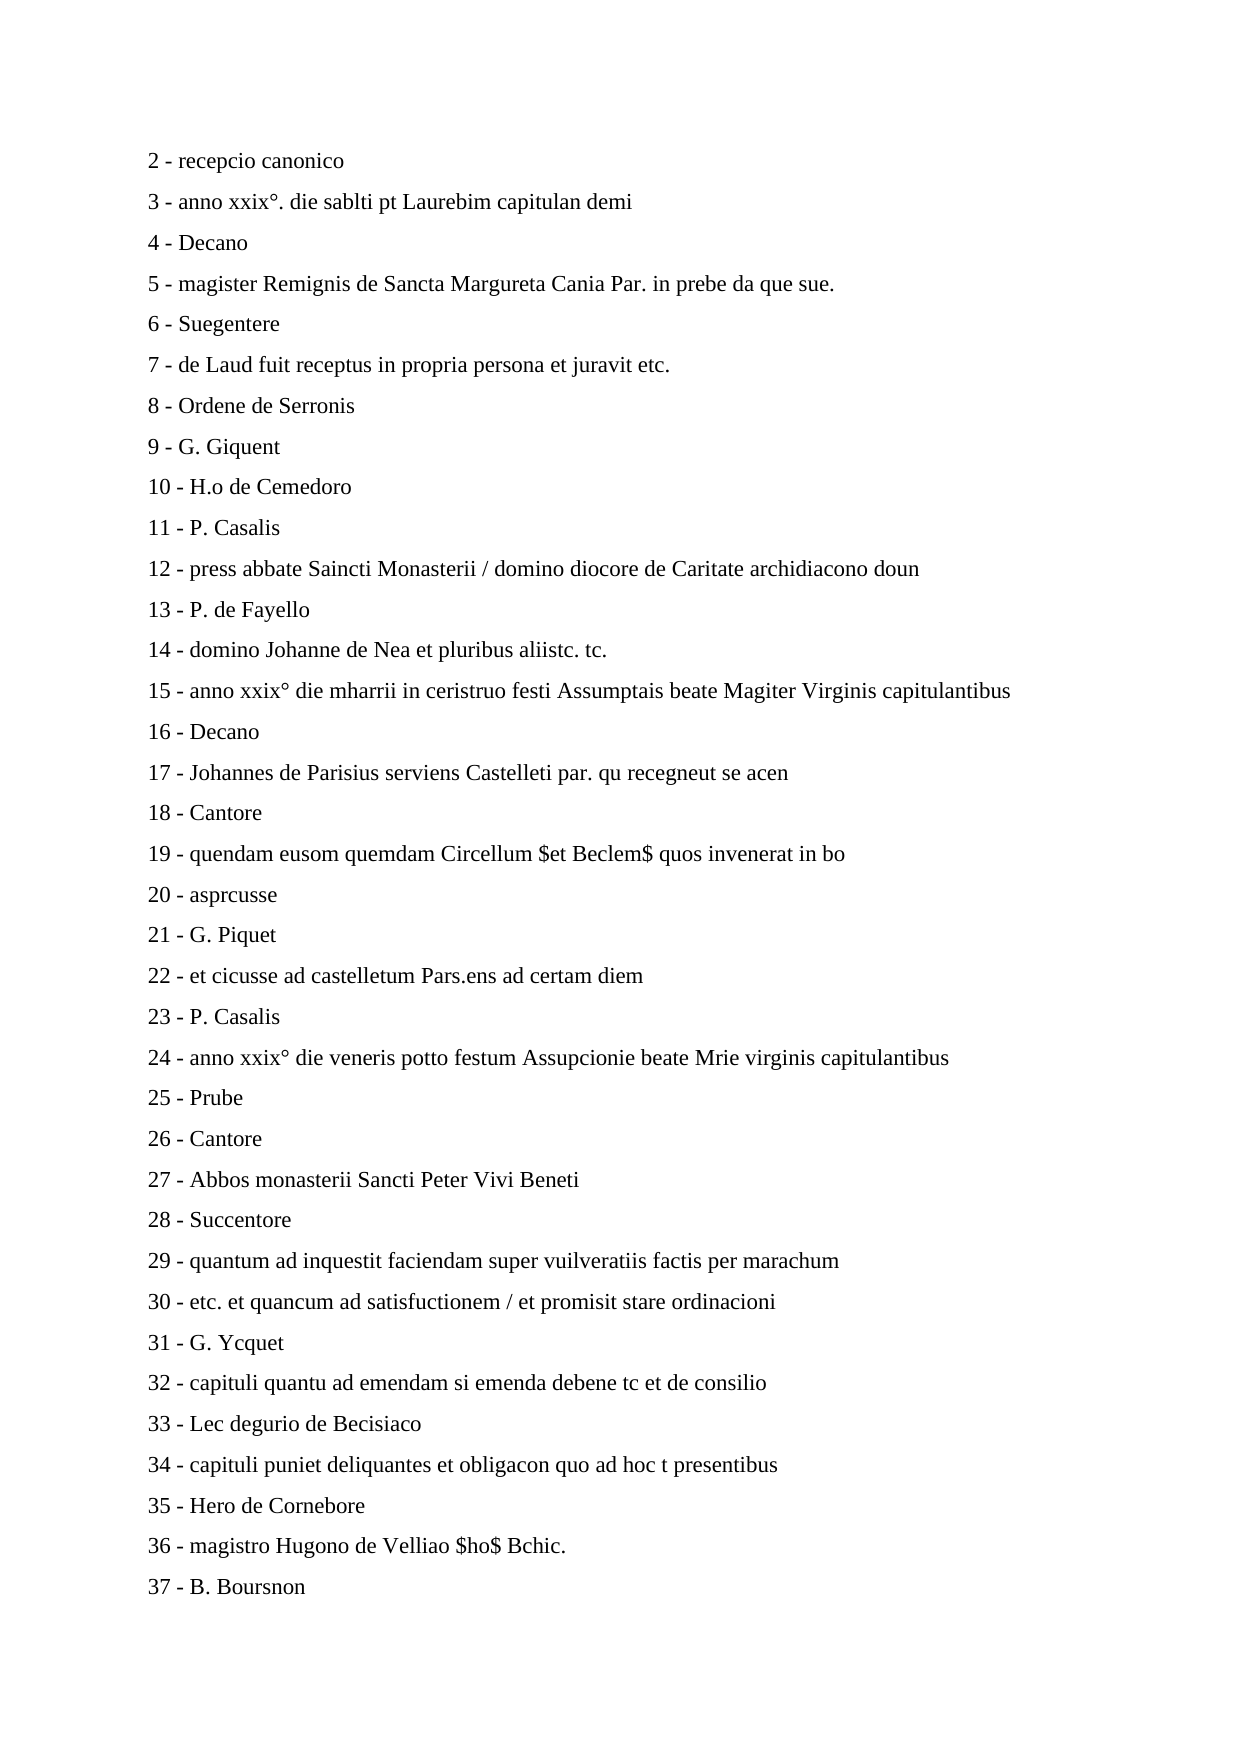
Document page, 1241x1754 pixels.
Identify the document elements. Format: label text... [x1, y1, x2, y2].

text 25 - Prube [148, 1084, 1093, 1111]
text 13 - P. de Fayello [148, 596, 1093, 622]
text 33 - Lec degurio de Becisiaco [148, 1410, 1093, 1437]
text 27 - Abbos monasterii Sancti Peter Vivi Beneti [148, 1166, 1093, 1192]
text 17 - Johannes de Parisius serviens Castelleti par. qu recegneut se acen [148, 758, 1093, 785]
text 20 - asprcusse [148, 881, 1093, 907]
text 19 - quendam eusom quemdam Circellum $et Beclem$ quos invenerat in bo [148, 840, 1093, 866]
text 15 - anno xxix° die mharrii in ceristruo festi Assumptais beate Magiter Virginis capitulantibus [148, 677, 1093, 703]
text 3 - anno xxix°. die sablti pt Laurebim capitulan demi [148, 188, 1093, 215]
text 18 - Cantore [148, 799, 1093, 826]
text 4 - Decano [148, 229, 1093, 255]
text 28 - Succentore [148, 1207, 1093, 1233]
text 30 - etc. et quancum ad satisfuctionem / et promisit stare ordinacioni [148, 1288, 1093, 1314]
text 5 - magister Remignis de Sancta Margureta Cania Par. in prebe da que sue. [148, 270, 1093, 296]
text 29 - quantum ad inquestit faciendam super vuilveratiis factis per marachum [148, 1247, 1093, 1274]
text 6 - Suegentere [148, 311, 1093, 337]
text 11 - P. Casalis [148, 514, 1093, 541]
text 7 - de Laud fuit receptus in propria persona et juravit etc. [148, 351, 1093, 378]
text 10 - H.o de Cemedoro [148, 473, 1093, 500]
text 14 - domino Johanne de Nea et pluribus aliistc. tc. [148, 636, 1093, 663]
text 22 - et cicusse ad castelletum Pars.ens ad certam diem [148, 962, 1093, 988]
text 35 - Hero de Cornebore [148, 1492, 1093, 1518]
text 8 - Ordene de Serronis [148, 392, 1093, 418]
text 24 - anno xxix° die veneris potto festum Assupcionie beate Mrie virginis capitulantibus [148, 1044, 1093, 1070]
text 32 - capituli quantu ad emendam si emenda debene tc et de consilio [148, 1369, 1093, 1396]
text 9 - G. Giquent [148, 433, 1093, 459]
text 34 - capituli puniet deliquantes et obligacon quo ad hoc t presentibus [148, 1451, 1093, 1477]
text 26 - Cantore [148, 1125, 1093, 1151]
text 36 - magistro Hugono de Velliao $ho$ Bchic. [148, 1532, 1093, 1559]
text 21 - G. Piquet [148, 921, 1093, 948]
text 31 - G. Ycquet [148, 1329, 1093, 1355]
text 2 - recepcio canonico [148, 148, 1093, 174]
text 12 - press abbate Saincti Monasterii / domino diocore de Caritate archidiacono doun [148, 555, 1093, 581]
text 37 - B. Boursnon [148, 1573, 1093, 1599]
text 16 - Decano [148, 718, 1093, 744]
text 23 - P. Casalis [148, 1003, 1093, 1029]
